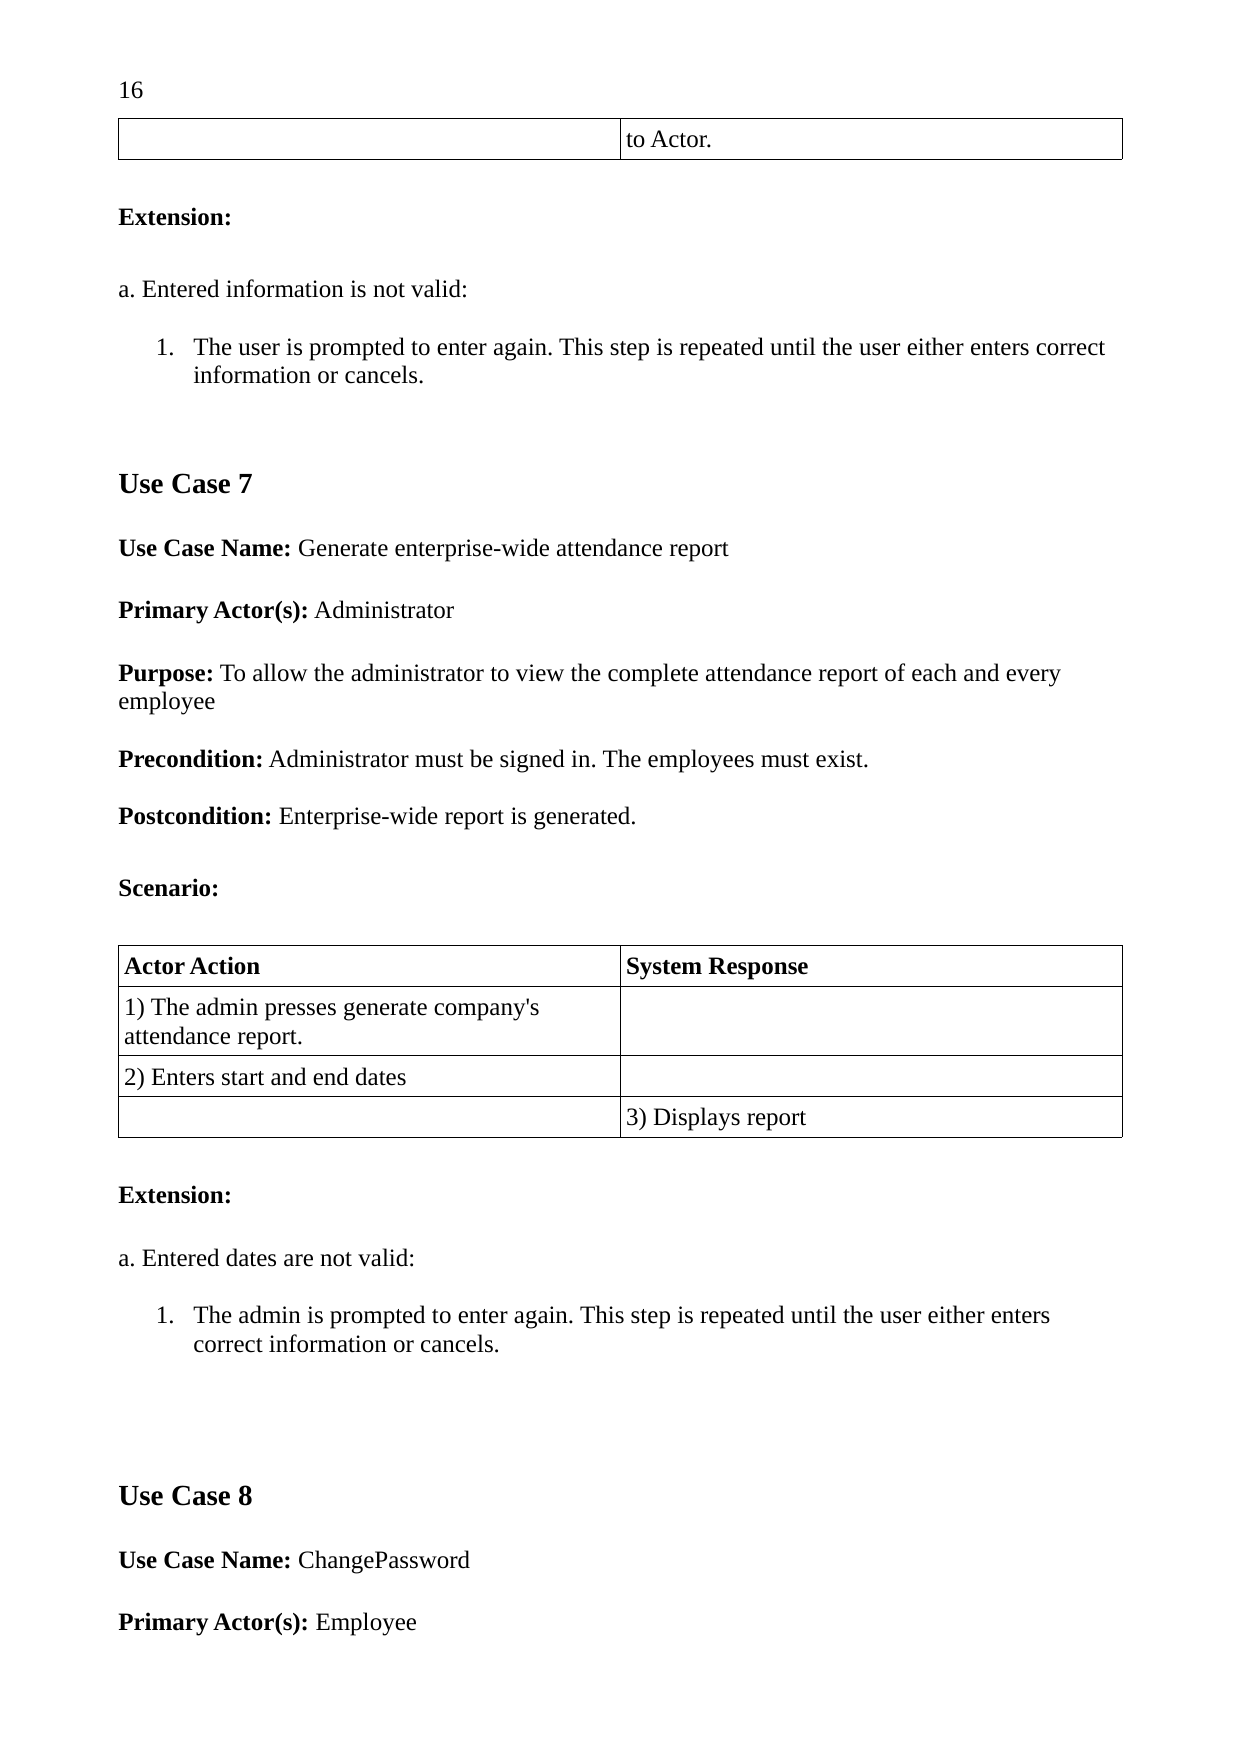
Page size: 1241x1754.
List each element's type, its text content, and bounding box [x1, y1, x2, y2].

text a. Entered dates are not valid: [118, 1243, 1122, 1272]
table_cell 3) Displays report [621, 1097, 1122, 1137]
table_cell [119, 119, 620, 159]
text a. Entered information is not valid: [118, 274, 1122, 303]
text Precondition: Administrator must be signed in. The employees must exist. [118, 744, 1122, 773]
text Use Case 7 [118, 466, 1122, 499]
text Scenario: [118, 873, 1122, 902]
table_cell [119, 1097, 620, 1137]
text Use Case 8 [118, 1478, 1122, 1511]
text Purpose: To allow the administrator to view the complete attendance report of each and every employee [118, 658, 1122, 715]
table_header System Response [621, 946, 1122, 986]
list The admin is prompted to enter again. This step is repeated until the user either enters correct information or cancels. [156, 1300, 1122, 1358]
table_cell to Actor. [621, 119, 1122, 159]
table_cell [621, 1056, 1122, 1096]
text Extension: [118, 1181, 1122, 1209]
table_cell 1) The admin presses generate company's attendance report. [119, 987, 620, 1055]
text Extension: [118, 202, 1122, 231]
table_cell 2) Enters start and end dates [119, 1056, 620, 1096]
text Postcondition: Enterprise-wide report is generated. [118, 801, 1122, 830]
text Use Case Name: Generate enterprise-wide attendance report [118, 533, 1122, 562]
table_header Actor Action [119, 946, 620, 986]
table_cell [621, 987, 1122, 1055]
list The user is prompted to enter again. This step is repeated until the user either enters correct information or cancels. [156, 332, 1122, 389]
text Primary Actor(s): Administrator [118, 595, 1122, 624]
text Use Case Name: ChangePassword [118, 1545, 1122, 1573]
text Primary Actor(s): Employee [118, 1607, 1122, 1636]
